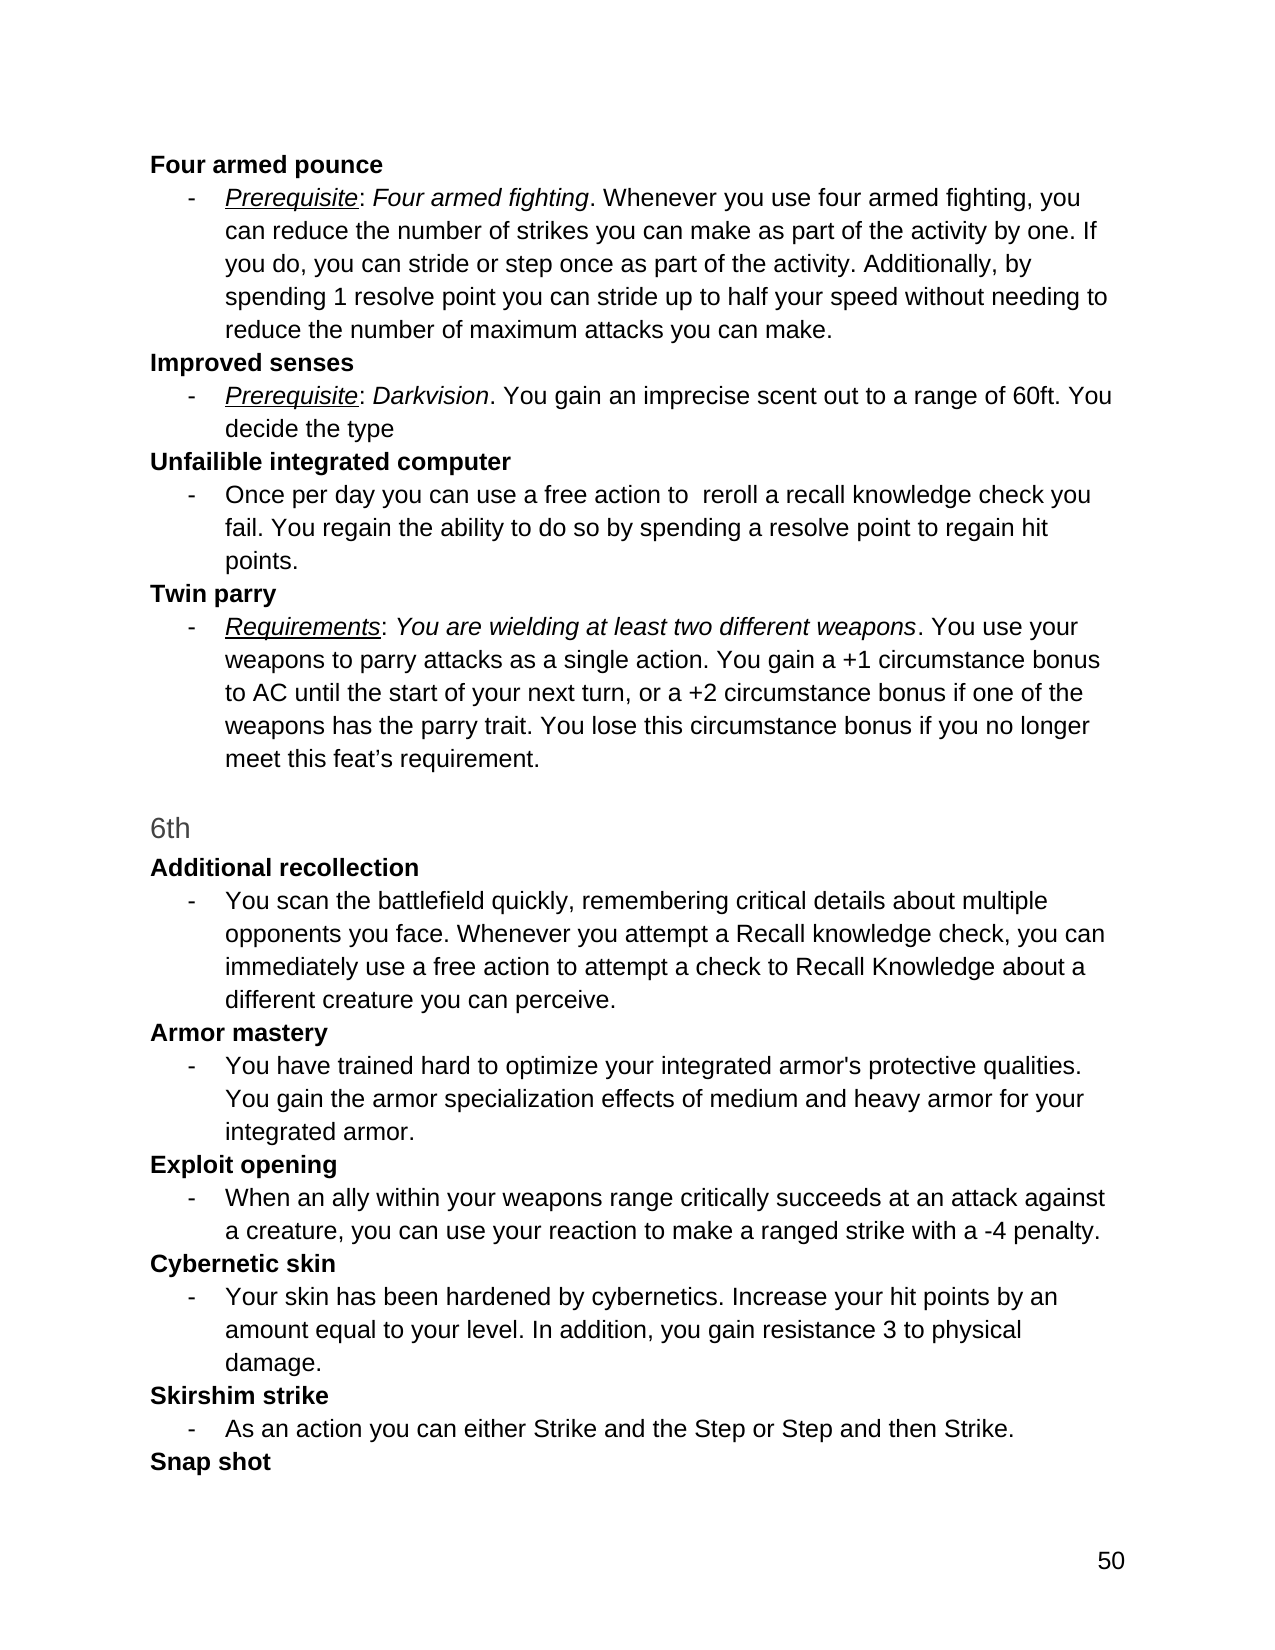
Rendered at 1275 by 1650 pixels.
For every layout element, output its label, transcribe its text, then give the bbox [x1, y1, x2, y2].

list When an ally within your weapons range critically succeeds at an attack against a creature, you can use your reaction to make a ranged strike with a -4 penalty. [187, 1183, 1125, 1244]
list Requirements: You are wielding at least two different weapons. You use your weapons to parry attacks as a single action. You gain a +1 circumstance bonus to AC until the start of your next turn, or a +2 circumstance bonus if one of the weapons has the parry trait. You lose this circumstance bonus if you no longer meet this feat’s requirement. [187, 612, 1125, 773]
list Prerequisite: Darkvision. You gain an imprecise scent out to a range of 60ft. You decide the type [187, 381, 1125, 443]
list Once per day you can use a free action to reroll a recall knowledge check you fail. You regain the ability to do so by spending a resolve point to regain hit points. [187, 480, 1125, 575]
text Unfailible integrated computer [150, 447, 1125, 476]
list Prerequisite: Four armed fighting. Whenever you use four armed fighting, you can reduce the number of strikes you can make as part of the activity by one. If you do, you can stride or step once as part of the activity. Additionally, by spending 1 resolve point you can stride up to half your speed without needing to reduce the number of maximum attacks you can make. [187, 183, 1125, 344]
text Skirshim strike [150, 1381, 1125, 1410]
list As an action you can either Strike and the Step or Step and then Strike. [187, 1414, 1125, 1443]
text Additional recollection [150, 853, 1125, 881]
subtitle 6th [150, 811, 1125, 844]
list Your skin has been hardened by cybernetics. Increase your hit points by an amount equal to your level. In addition, you gain resistance 3 to physical damage. [187, 1282, 1125, 1377]
list You scan the battlefield quickly, remembering critical details about multiple opponents you face. Whenever you attempt a Recall knowledge check, you can immediately use a free action to attempt a check to Recall Knowledge about a different creature you can perceive. [187, 886, 1125, 1013]
text Twin parry [150, 579, 1125, 608]
text Armor mastery [150, 1018, 1125, 1046]
text Improved senses [150, 348, 1125, 377]
text Cybernetic skin [150, 1249, 1125, 1278]
text Four armed pounce [150, 150, 1125, 179]
text Exploit opening [150, 1150, 1125, 1178]
list You have trained hard to optimize your integrated armor's protective qualities. You gain the armor specialization effects of medium and heavy armor for your integrated armor. [187, 1051, 1125, 1146]
text Snap shot [150, 1447, 1125, 1476]
